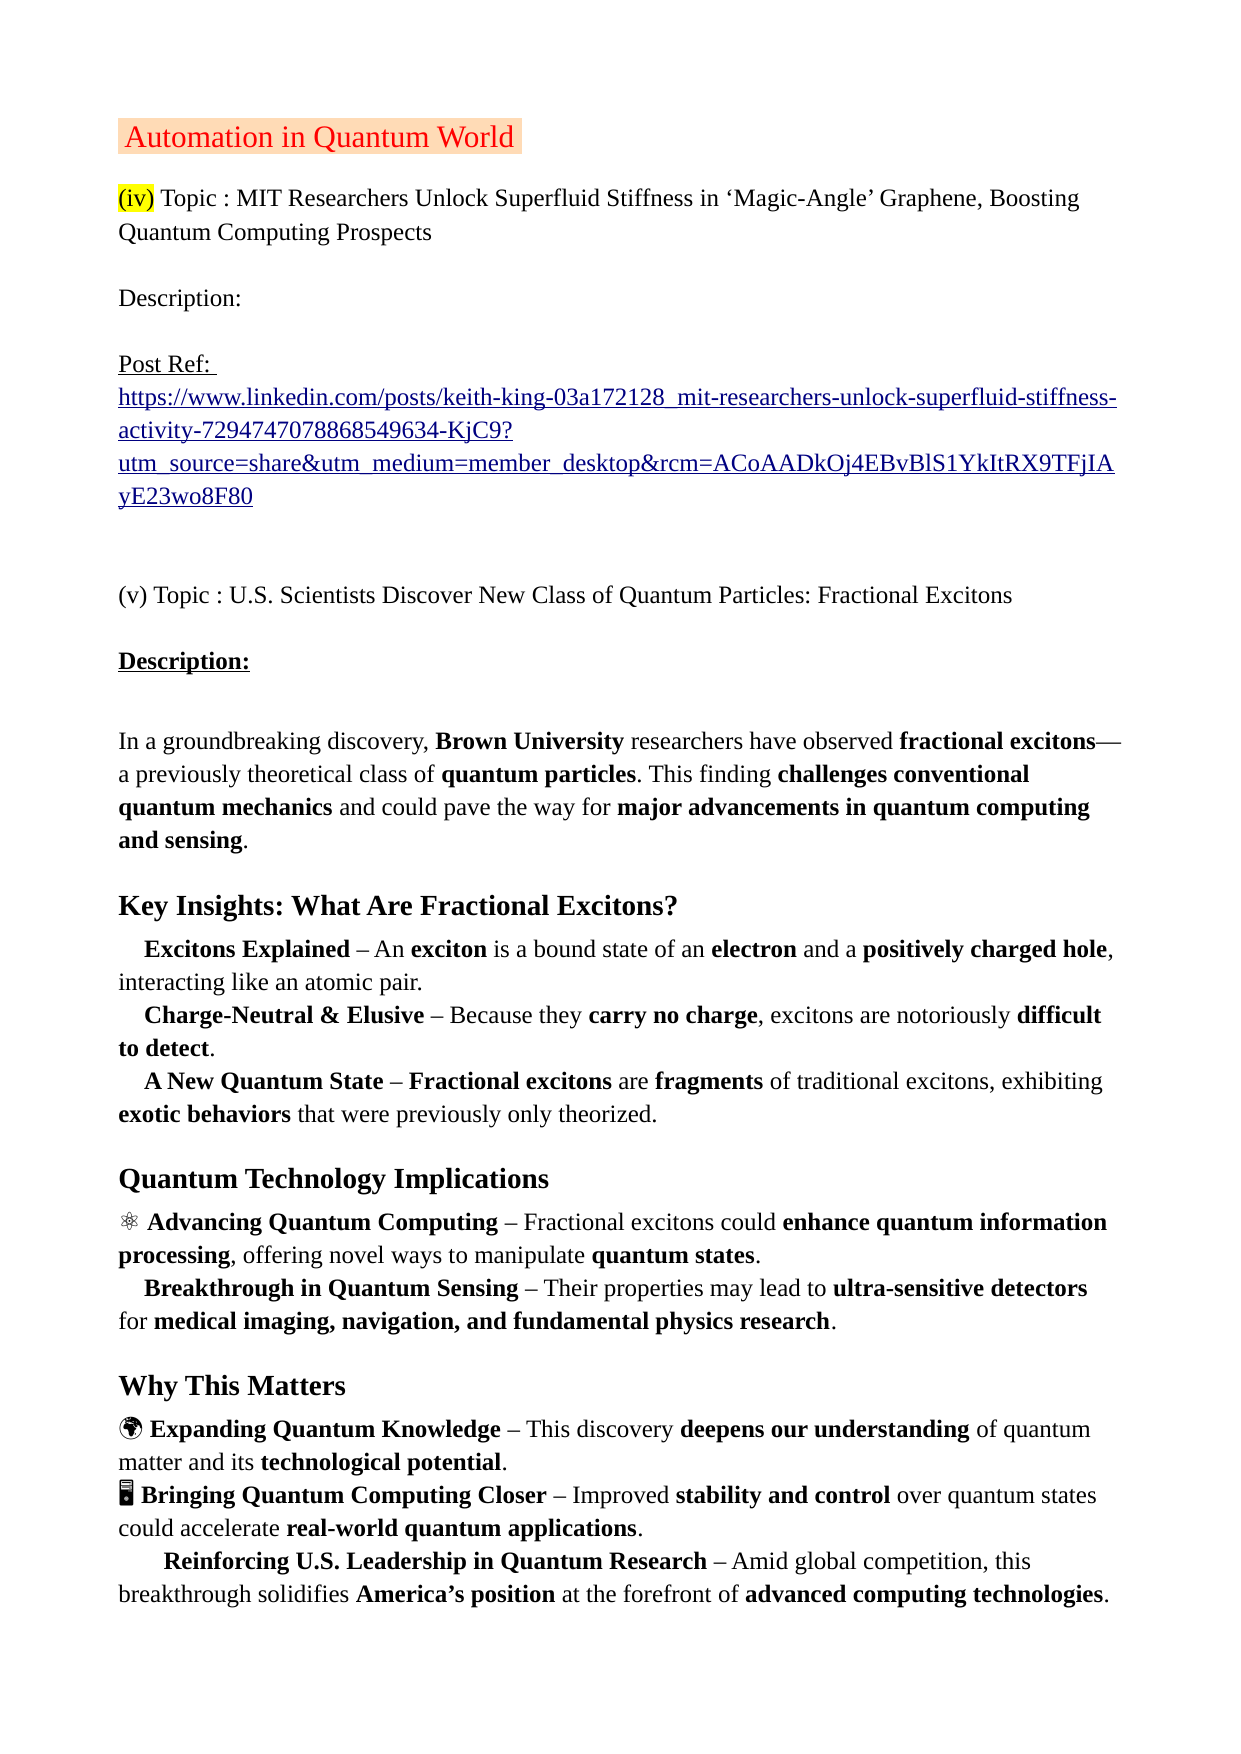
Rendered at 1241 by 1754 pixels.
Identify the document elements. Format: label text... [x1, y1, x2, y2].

text ⚛️ Advancing Quantum Computing – Fractional excitons could enhance quantum information processing, offering novel ways to manipulate quantum states. 🔬 Breakthrough in Quantum Sensing – Their properties may lead to ultra-sensitive detectors for medical imaging, navigation, and fundamental physics research. [118, 1207, 1122, 1335]
text In a groundbreaking discovery, Brown University researchers have observed fractional excitons—a previously theoretical class of quantum particles. This finding challenges conventional quantum mechanics and could pave the way for major advancements in quantum computing and sensing. [118, 726, 1122, 854]
subtitle Why This Matters [118, 1368, 1122, 1402]
subtitle Key Insights: What Are Fractional Excitons? [118, 888, 1122, 921]
text 🌍 Expanding Quantum Knowledge – This discovery deepens our understanding of quantum matter and its technological potential. 🖥 Bringing Quantum Computing Closer – Improved stability and control over quantum states could accelerate real-world quantum applications. 🇺🇸 Reinforcing U.S. Leadership in Quantum Research – Amid global competition, this breakthrough solidifies America’s position at the forefront of advanced computing technologies. [118, 1414, 1122, 1608]
text (iv) Topic : MIT Researchers Unlock Superfluid Stiffness in ‘Magic-Angle’ Graphene, Boosting Quantum Computing Prospects Description: Post Ref: https://www.linkedin.com/posts/keith-king-03a172128_mit-researchers-unlock-superfluid-stiffness-activity-7294747078868549634-KjC9?utm_source=share&utm_medium=member_desktop&rcm=ACoAADkOj4EBvBlS1YkItRX9TFjIAyE23wo8F80 (v) Topic : U.S. Scientists Discover New Class of Quantum Particles: Fractional Excitons Description: [118, 183, 1122, 708]
subtitle Quantum Technology Implications [118, 1161, 1122, 1194]
text 🔹 Excitons Explained – An exciton is a bound state of an electron and a positively charged hole, interacting like an atomic pair. 🔹 Charge-Neutral & Elusive – Because they carry no charge, excitons are notoriously difficult to detect. 🔹 A New Quantum State – Fractional excitons are fragments of traditional excitons, exhibiting exotic behaviors that were previously only theorized. [118, 934, 1122, 1128]
